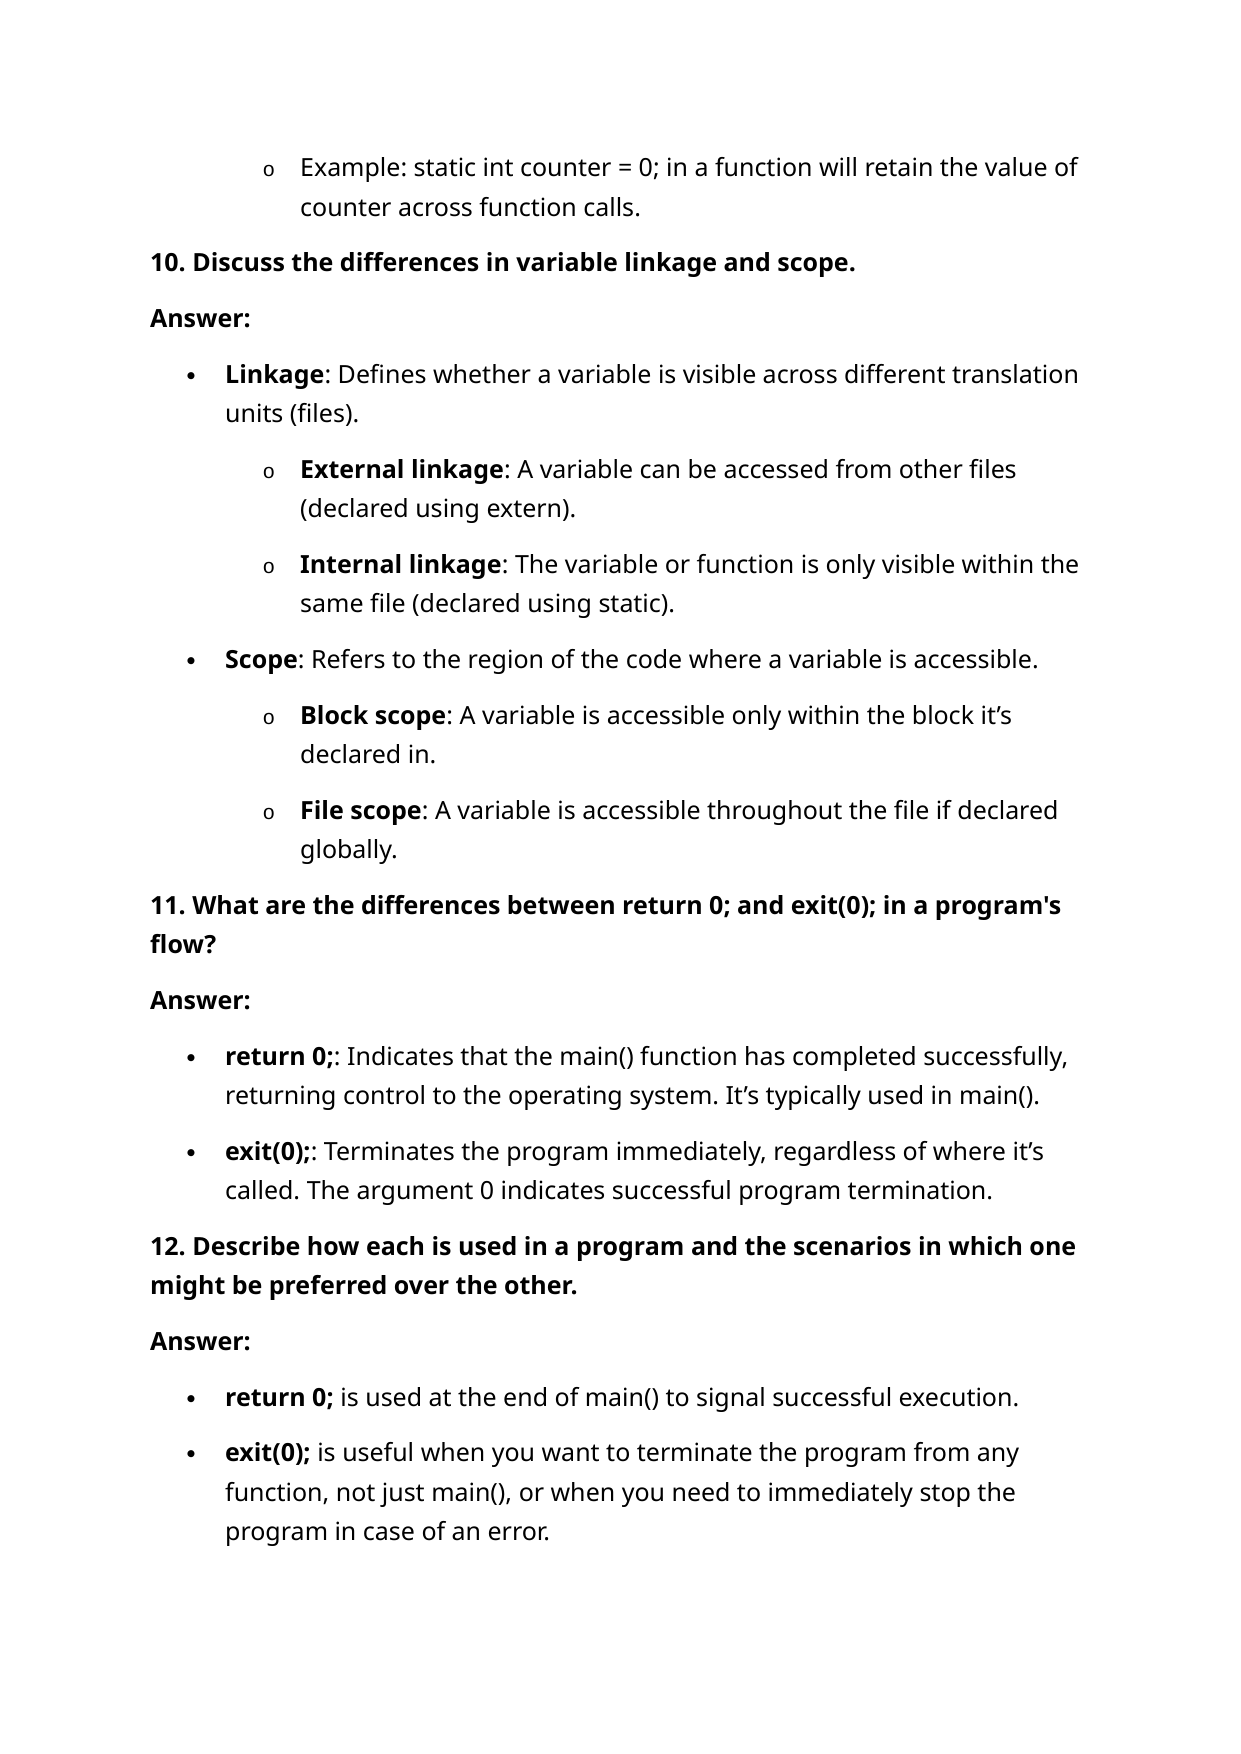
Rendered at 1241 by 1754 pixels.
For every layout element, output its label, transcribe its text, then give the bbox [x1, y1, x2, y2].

list exit(0);: Terminates the program immediately, regardless of where it’s called. The argument 0 indicates successful program termination. [187, 1133, 1090, 1207]
text 12. Describe how each is used in a program and the scenarios in which one might be preferred over the other. [150, 1228, 1090, 1302]
list Internal linkage: The variable or function is only visible within the same file (declared using static). [262, 547, 1090, 620]
list Example: static int counter = 0; in a function will retain the value of counter across function calls. [262, 150, 1090, 223]
list External linkage: A variable can be accessed from other files (declared using extern). [262, 452, 1090, 525]
text 11. What are the differences between return 0; and exit(0); in a program's flow? [150, 887, 1090, 961]
list Scope: Refers to the region of the code where a variable is accessible. [187, 642, 1090, 676]
text 10. Discuss the differences in variable linkage and scope. [150, 245, 1090, 279]
text Answer: [150, 982, 1090, 1017]
list exit(0); is useful when you want to terminate the program from any function, not just main(), or when you need to immediately stop the program in case of an error. [187, 1435, 1090, 1547]
list File scope: A variable is accessible throughout the file if declared globally. [262, 792, 1090, 866]
list Linkage: Defines whether a variable is visible across different translation units (files). [187, 357, 1090, 430]
text Answer: [150, 301, 1090, 335]
text Answer: [150, 1323, 1090, 1357]
list return 0;: Indicates that the main() function has completed successfully, returning control to the operating system. It’s typically used in main(). [187, 1038, 1090, 1112]
list Block scope: A variable is accessible only within the block it’s declared in. [262, 697, 1090, 771]
list return 0; is used at the end of main() to signal successful execution. [187, 1379, 1090, 1413]
